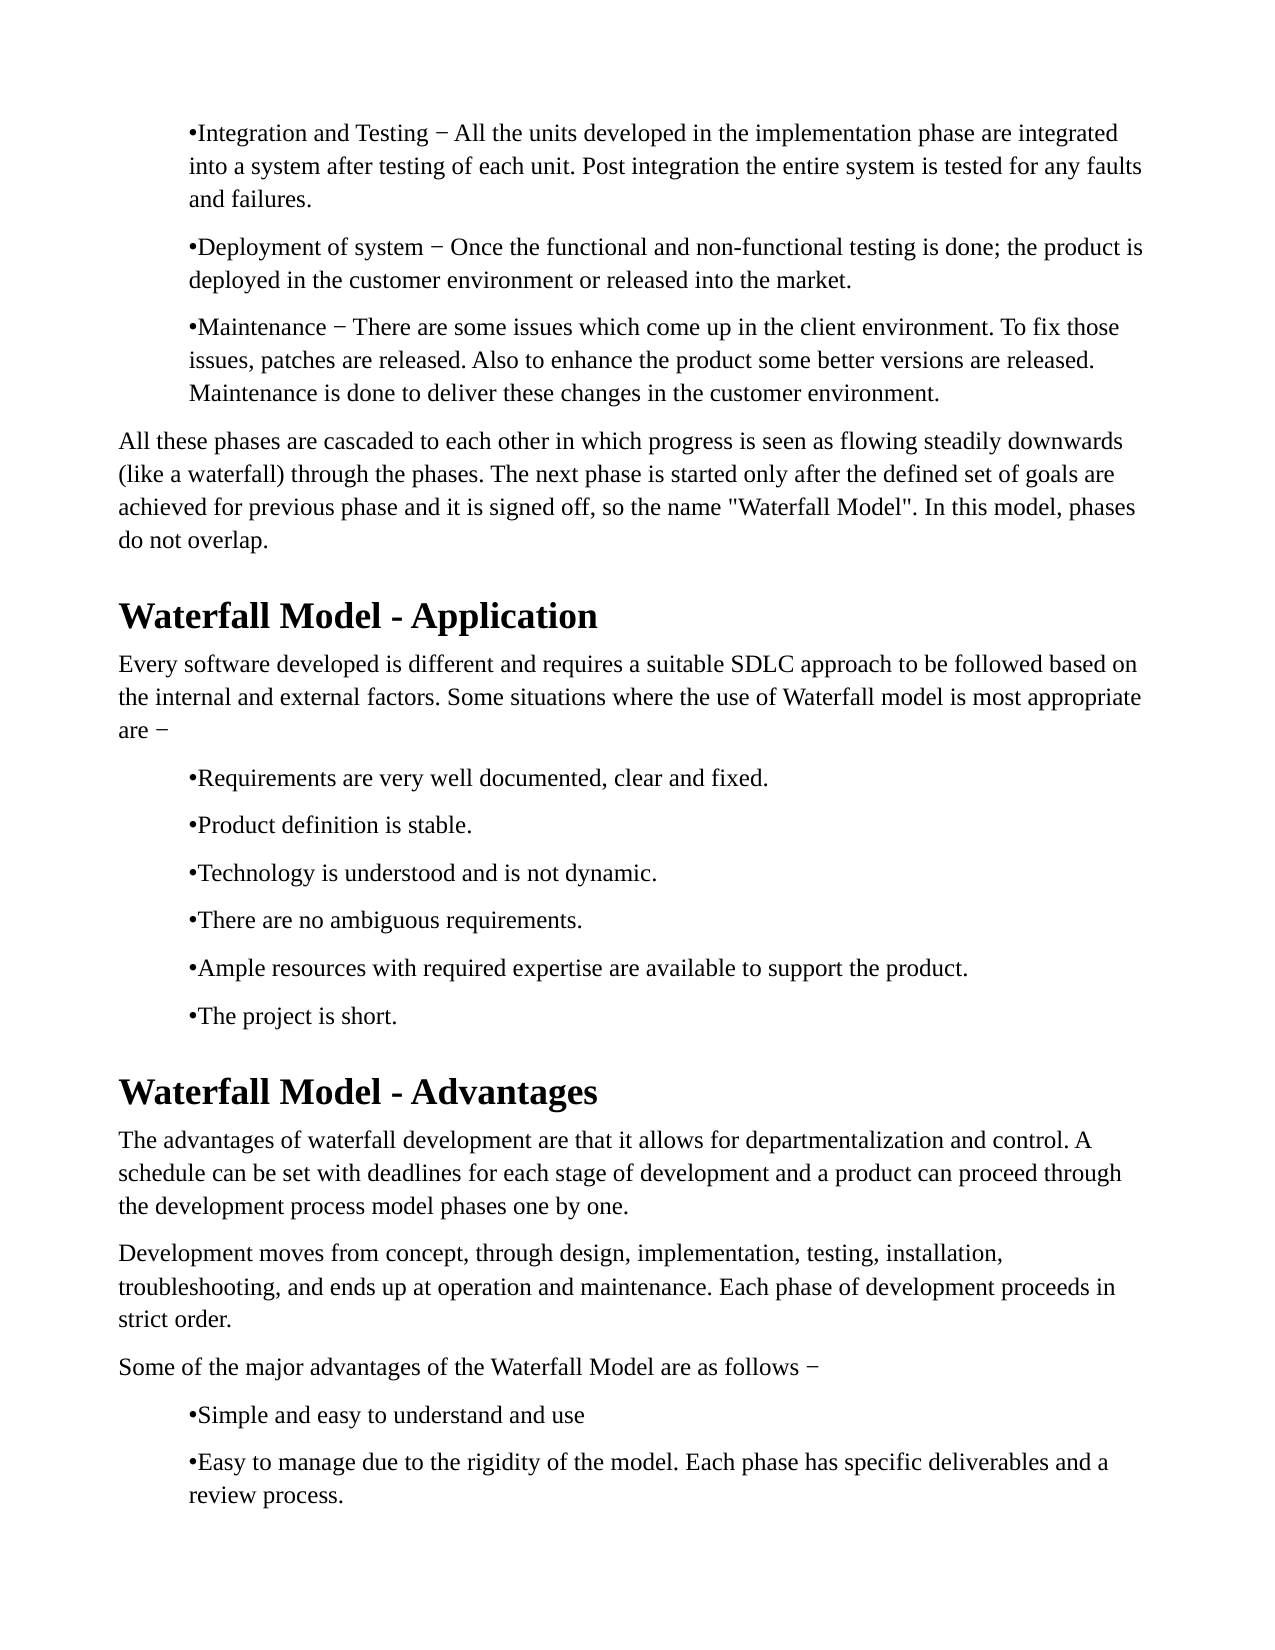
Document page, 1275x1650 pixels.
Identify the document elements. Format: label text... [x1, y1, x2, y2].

list Easy to manage due to the rigidity of the model. Each phase has specific deliverables and a review process. [118, 1447, 1157, 1509]
text Some of the major advantages of the Waterfall Model are as follows − [118, 1352, 1157, 1381]
text All these phases are cascaded to each other in which progress is seen as flowing steadily downwards (like a waterfall) through the phases. The next phase is started only after the defined set of goals are achieved for previous phase and it is signed off, so the name "Waterfall Model". In this model, phases do not overlap. [118, 426, 1157, 554]
list Deployment of system − Once the functional and non-functional testing is done; the product is deployed in the customer environment or released into the market. [118, 232, 1157, 293]
text Development moves from concept, through design, implementation, testing, installation, troubleshooting, and ends up at operation and maintenance. Each phase of development proceeds in strict order. [118, 1238, 1157, 1333]
text Every software developed is different and requires a suitable SDLC approach to be followed based on the internal and external factors. Some situations where the use of Waterfall model is most appropriate are − [118, 649, 1157, 744]
list Technology is understood and is not dynamic. [118, 858, 1157, 887]
subtitle Waterfall Model - Advantages [118, 1069, 1157, 1112]
list Product definition is stable. [118, 810, 1157, 839]
text The advantages of waterfall development are that it allows for departmentalization and control. A schedule can be set with deadlines for each stage of development and a product can proceed through the development process model phases one by one. [118, 1125, 1157, 1220]
list Maintenance − There are some issues which come up in the client environment. To fix those issues, patches are released. Also to enhance the product some better versions are released. Maintenance is done to deliver these changes in the customer environment. [118, 312, 1157, 407]
list Requirements are very well documented, clear and fixed. [118, 763, 1157, 792]
list There are no ambiguous requirements. [118, 906, 1157, 934]
list Simple and easy to understand and use [118, 1400, 1157, 1428]
list The project is short. [118, 1001, 1157, 1029]
list Ample resources with required expertise are available to support the product. [118, 953, 1157, 982]
list Integration and Testing − All the units developed in the implementation phase are integrated into a system after testing of each unit. Post integration the entire system is tested for any faults and failures. [118, 118, 1157, 213]
subtitle Waterfall Model - Application [118, 593, 1157, 637]
